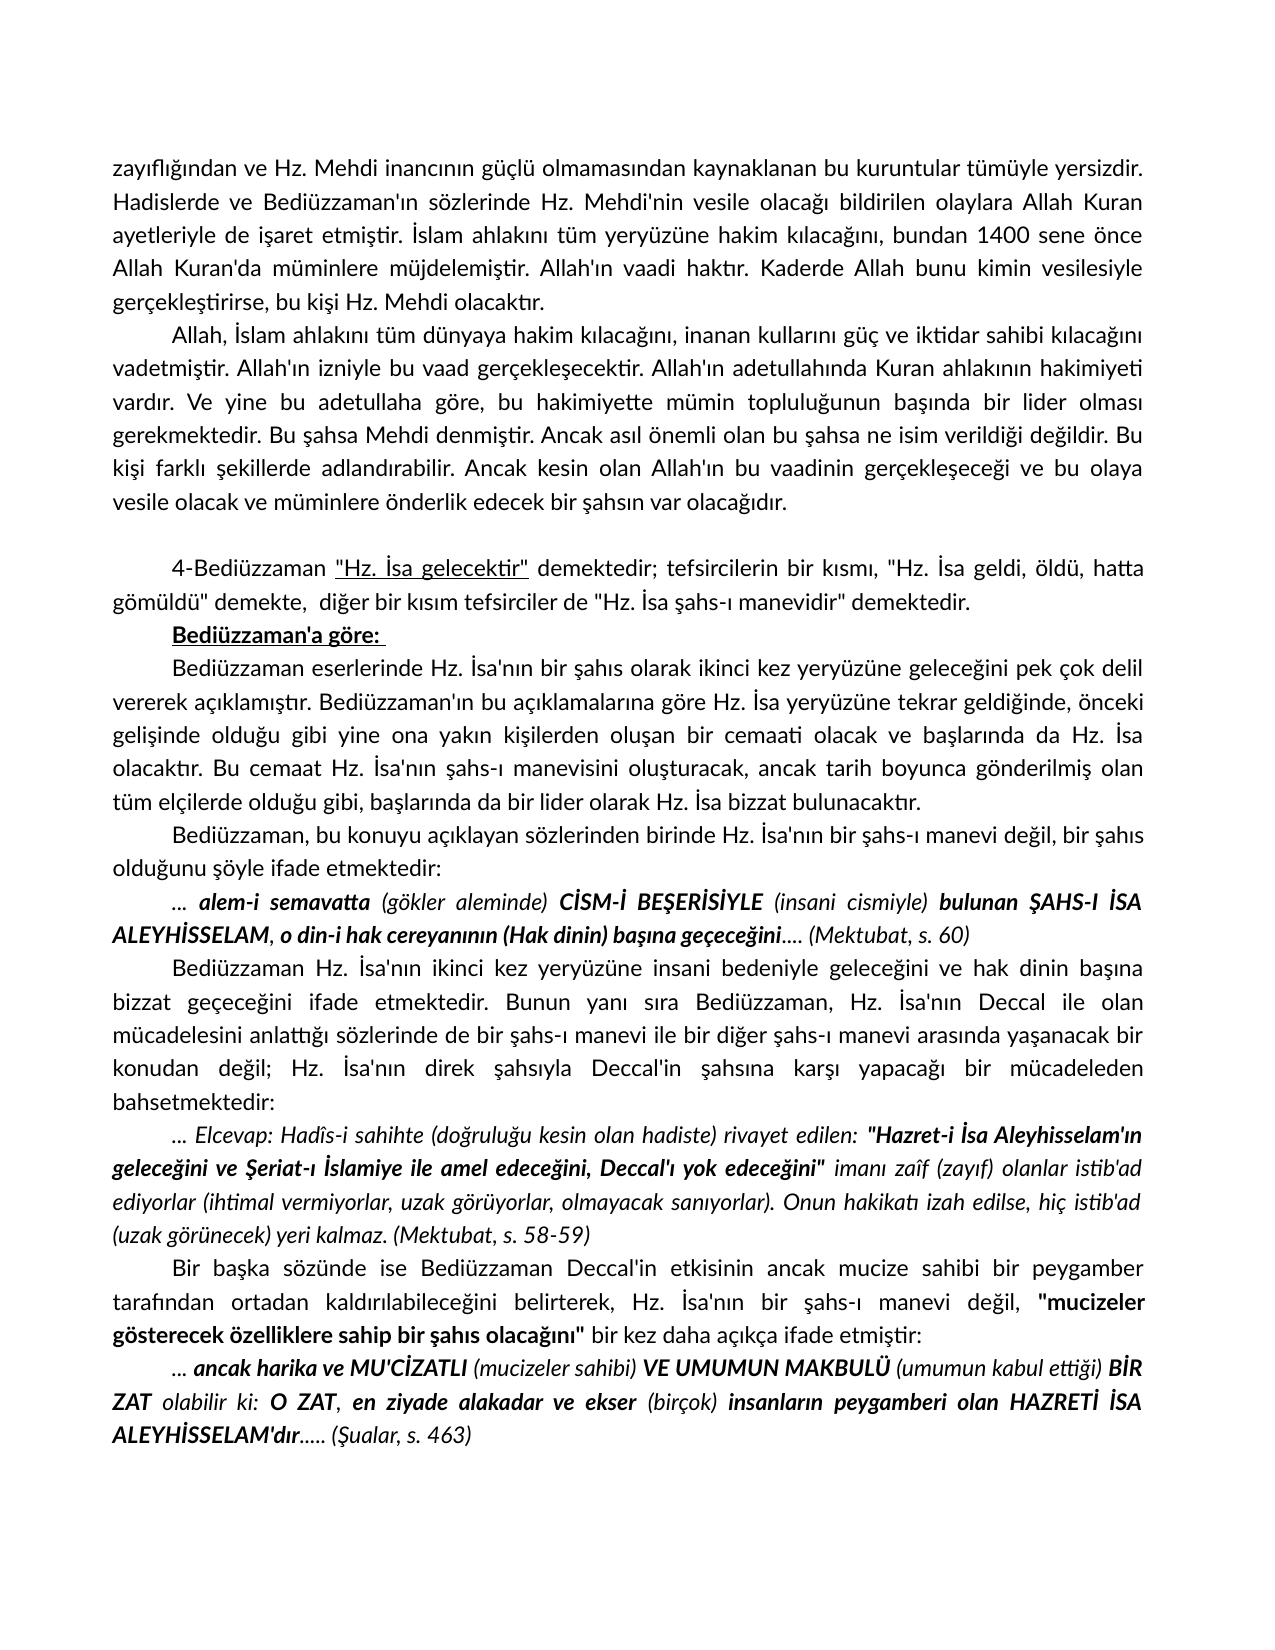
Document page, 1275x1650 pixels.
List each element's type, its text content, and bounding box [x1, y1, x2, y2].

text 4-Bediüzzaman "Hz. İsa gelecektir" demektedir; tefsircilerin bir kısmı, "Hz. İsa geldi, öldü, hatta gömüldü" demekte, diğer bir kısım tefsirciler de "Hz. İsa şahs-ı manevidir" demektedir. [112, 550, 1145, 617]
text Bir başka sözünde ise Bediüzzaman Deccal'in etkisinin ancak mucize sahibi bir peygamber tarafından ortadan kaldırılabileceğini belirterek, Hz. İsa'nın bir şahs-ı manevi değil, "mucizeler gösterecek özelliklere sahip bir şahıs olacağını" bir kez daha açıkça ifade etmiştir: [112, 1250, 1145, 1350]
text Bediüzzaman Hz. İsa'nın ikinci kez yeryüzüne insani bedeniyle geleceğini ve hak dinin başına bizzat geçeceğini ifade etmektedir. Bunun yanı sıra Bediüzzaman, Hz. İsa'nın Deccal ile olan mücadelesini anlattığı sözlerinde de bir şahs-ı manevi ile bir diğer şahs-ı manevi arasında yaşanacak bir konudan değil; Hz. İsa'nın direk şahsıyla Deccal'in şahsına karşı yapacağı bir mücadeleden bahsetmektedir: [112, 950, 1145, 1117]
text zayıflığından ve Hz. Mehdi inancının güçlü olmamasından kaynaklanan bu kuruntular tümüyle yersizdir. Hadislerde ve Bediüzzaman'ın sözlerinde Hz. Mehdi'nin vesile olacağı bildirilen olaylara Allah Kuran ayetleriyle de işaret etmiştir. İslam ahlakını tüm yeryüzüne hakim kılacağını, bundan 1400 sene önce Allah Kuran'da müminlere müjdelemiştir. Allah'ın vaadi haktır. Kaderde Allah bunu kimin vesilesiyle gerçekleştirirse, bu kişi Hz. Mehdi olacaktır. [112, 150, 1145, 317]
text Bediüzzaman, bu konuyu açıklayan sözlerinden birinde Hz. İsa'nın bir şahs-ı manevi değil, bir şahıs olduğunu şöyle ifade etmektedir: [112, 817, 1145, 883]
text ... Elcevap: Hadîs-i sahihte (doğruluğu kesin olan hadiste) rivayet edilen: "Hazret-i İsa Aleyhisselam'ın geleceğini ve Şeriat-ı İslamiye ile amel edeceğini, Deccal'ı yok edeceğini" imanı zaîf (zayıf) olanlar istib'ad ediyorlar (ihtimal vermiyorlar, uzak görüyorlar, olmayacak sanıyorlar). Onun hakikatı izah edilse, hiç istib'ad (uzak görünecek) yeri kalmaz. (Mektubat, s. 58-59) [112, 1117, 1145, 1250]
text Bediüzzaman'a göre: [112, 617, 1145, 650]
text Allah, İslam ahlakını tüm dünyaya hakim kılacağını, inanan kullarını güç ve iktidar sahibi kılacağını vadetmiştir. Allah'ın izniyle bu vaad gerçekleşecektir. Allah'ın adetullahında Kuran ahlakının hakimiyeti vardır. Ve yine bu adetullaha göre, bu hakimiyette mümin topluluğunun başında bir lider olması gerekmektedir. Bu şahsa Mehdi denmiştir. Ancak asıl önemli olan bu şahsa ne isim verildiği değildir. Bu kişi farklı şekillerde adlandırabilir. Ancak kesin olan Allah'ın bu vaadinin gerçekleşeceği ve bu olaya vesile olacak ve müminlere önderlik edecek bir şahsın var olacağıdır. [112, 317, 1145, 517]
text ... ancak harika ve MU'CİZATLI (mucizeler sahibi) VE UMUMUN MAKBULÜ (umumun kabul ettiği) BİR ZAT olabilir ki: O ZAT, en ziyade alakadar ve ekser (birçok) insanların peygamberi olan HAZRETİ İSA ALEYHİSSELAM'dır..... (Şualar, s. 463) [112, 1350, 1145, 1450]
text Bediüzzaman eserlerinde Hz. İsa'nın bir şahıs olarak ikinci kez yeryüzüne geleceğini pek çok delil vererek açıklamıştır. Bediüzzaman'ın bu açıklamalarına göre Hz. İsa yeryüzüne tekrar geldiğinde, önceki gelişinde olduğu gibi yine ona yakın kişilerden oluşan bir cemaati olacak ve başlarında da Hz. İsa olacaktır. Bu cemaat Hz. İsa'nın şahs-ı manevisini oluşturacak, ancak tarih boyunca gönderilmiş olan tüm elçilerde olduğu gibi, başlarında da bir lider olarak Hz. İsa bizzat bulunacaktır. [112, 650, 1145, 817]
text ... alem-i semavatta (gökler aleminde) CİSM-İ BEŞERİSİYLE (insani cismiyle) bulunan ŞAHS-I İSA ALEYHİSSELAM, o din-i hak cereyanının (Hak dinin) başına geçeceğini.... (Mektubat, s. 60) [112, 883, 1145, 950]
